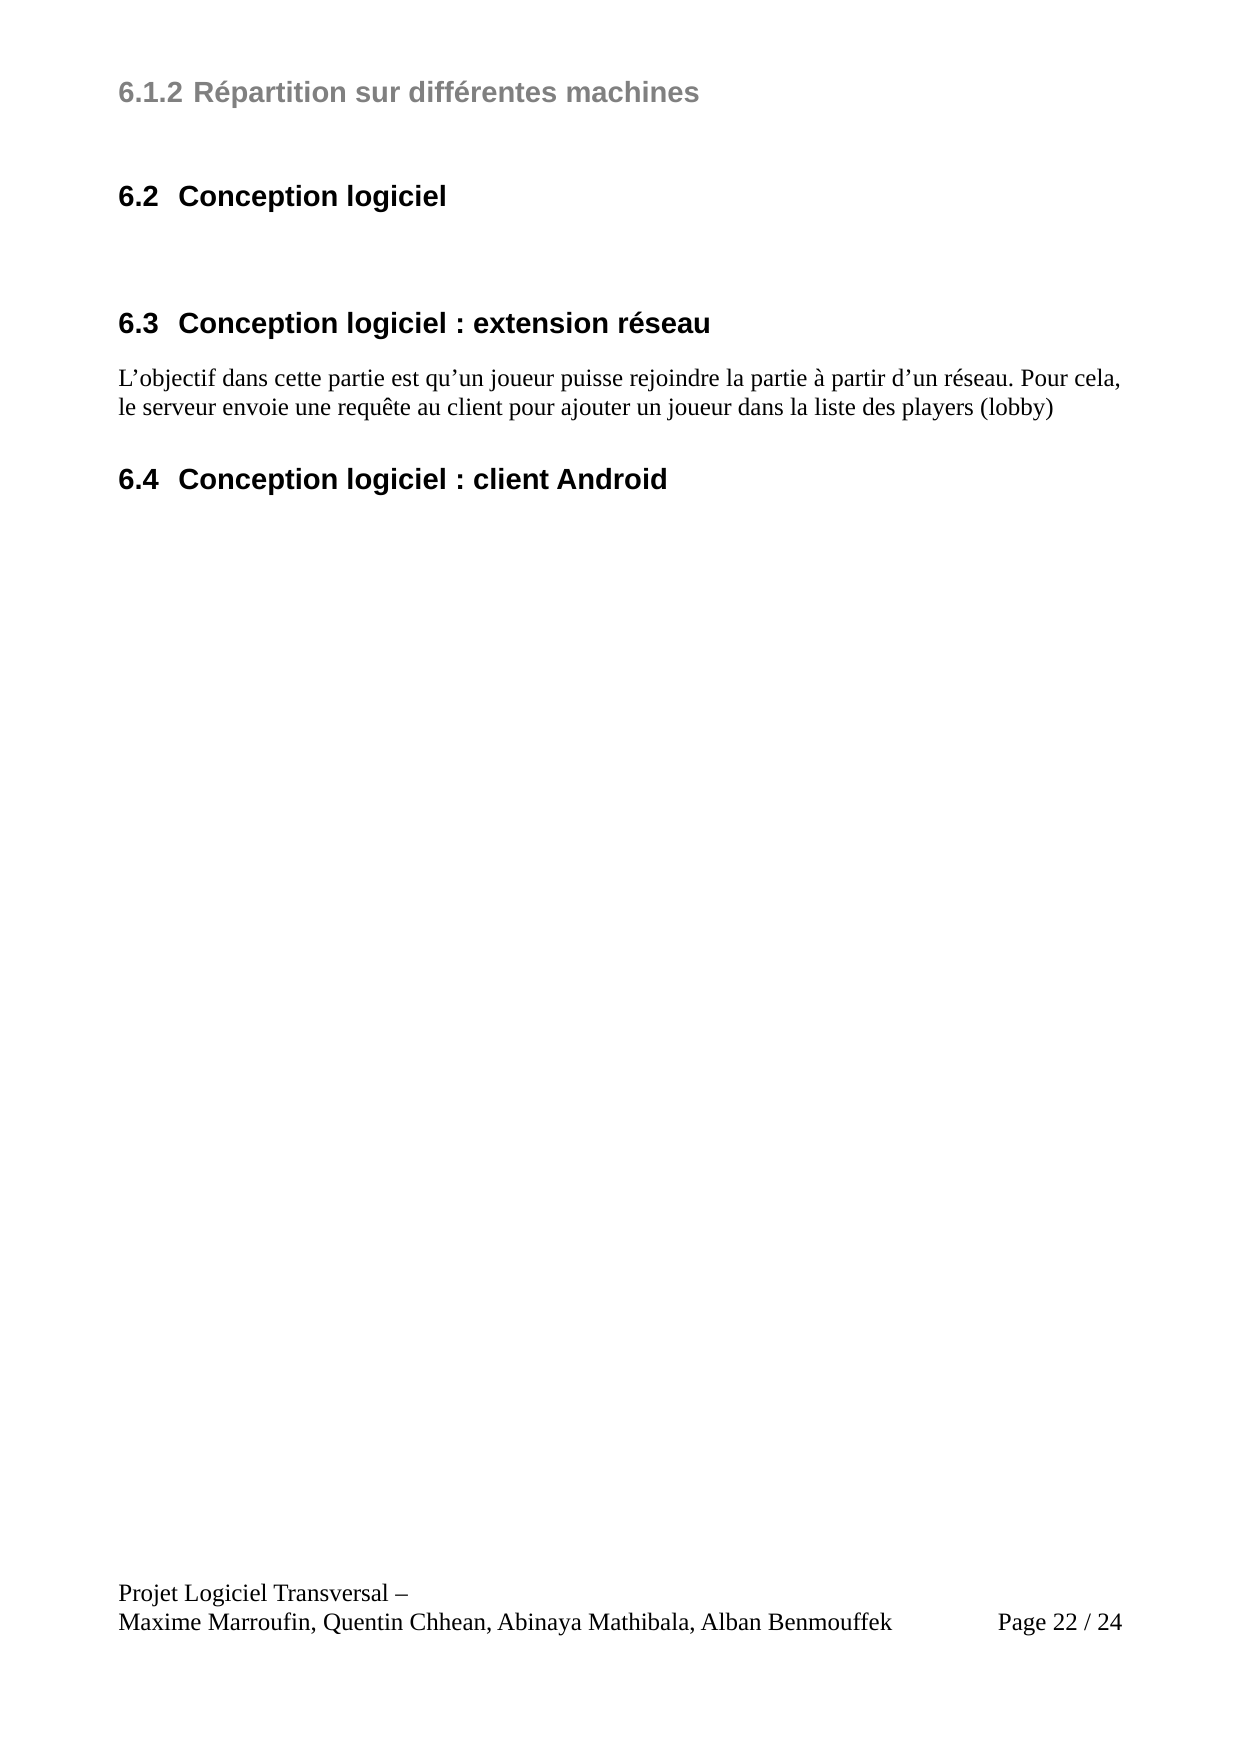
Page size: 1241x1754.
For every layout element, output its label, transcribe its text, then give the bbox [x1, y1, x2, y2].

text L’objectif dans cette partie est qu’un joueur puisse rejoindre la partie à partir d’un réseau. Pour cela, le serveur envoie une requête au client pour ajouter un joueur dans la liste des players (lobby) [118, 363, 1122, 421]
subtitle Répartition sur différentes machines [118, 75, 1122, 108]
subtitle Conception logiciel : extension réseau [118, 306, 1122, 339]
subtitle Conception logiciel : client Android [118, 462, 1122, 496]
subtitle Conception logiciel [118, 179, 1122, 212]
